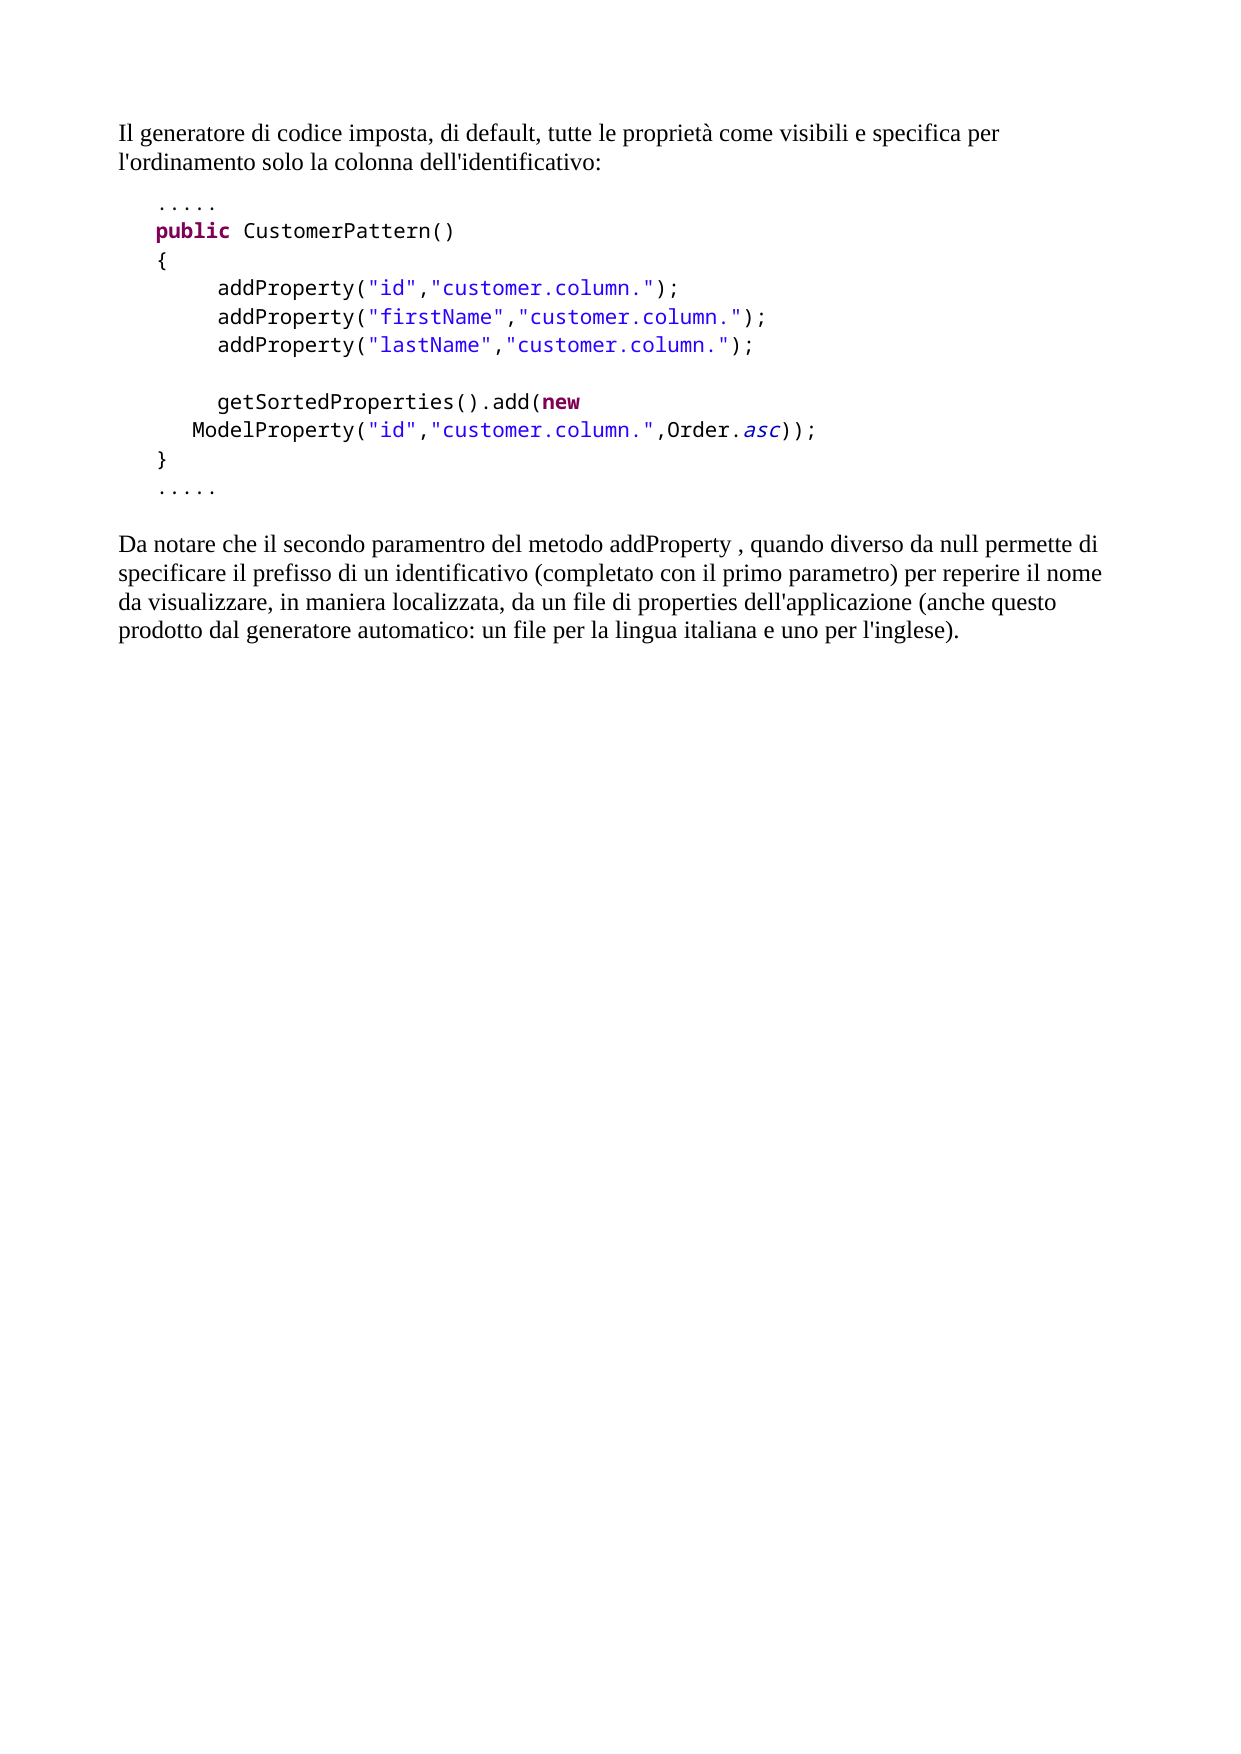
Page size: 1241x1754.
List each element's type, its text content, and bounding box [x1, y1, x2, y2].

text public CustomerPattern() [118, 217, 1122, 245]
text addProperty("id","customer.column."); [118, 273, 1122, 302]
text } [118, 444, 1122, 472]
text ..... [118, 472, 1122, 501]
text addProperty("lastName","customer.column."); [118, 330, 1122, 359]
text getSortedProperties().add(new ModelProperty("id","customer.column.",Order.asc)); [118, 387, 1122, 444]
text Il generatore di codice imposta, di default, tutte le proprietà come visibili e specifica per l'ordinamento solo la colonna dell'identificativo: [118, 118, 1122, 176]
text ..... [118, 188, 1122, 217]
text { [118, 245, 1122, 273]
text Da notare che il secondo paramentro del metodo addProperty , quando diverso da null permette di specificare il prefisso di un identificativo (completato con il primo parametro) per reperire il nome da visualizzare, in maniera localizzata, da un file di properties dell'applicazione (anche questo prodotto dal generatore automatico: un file per la lingua italiana e uno per l'inglese). [118, 529, 1122, 644]
text addProperty("firstName","customer.column."); [118, 302, 1122, 330]
